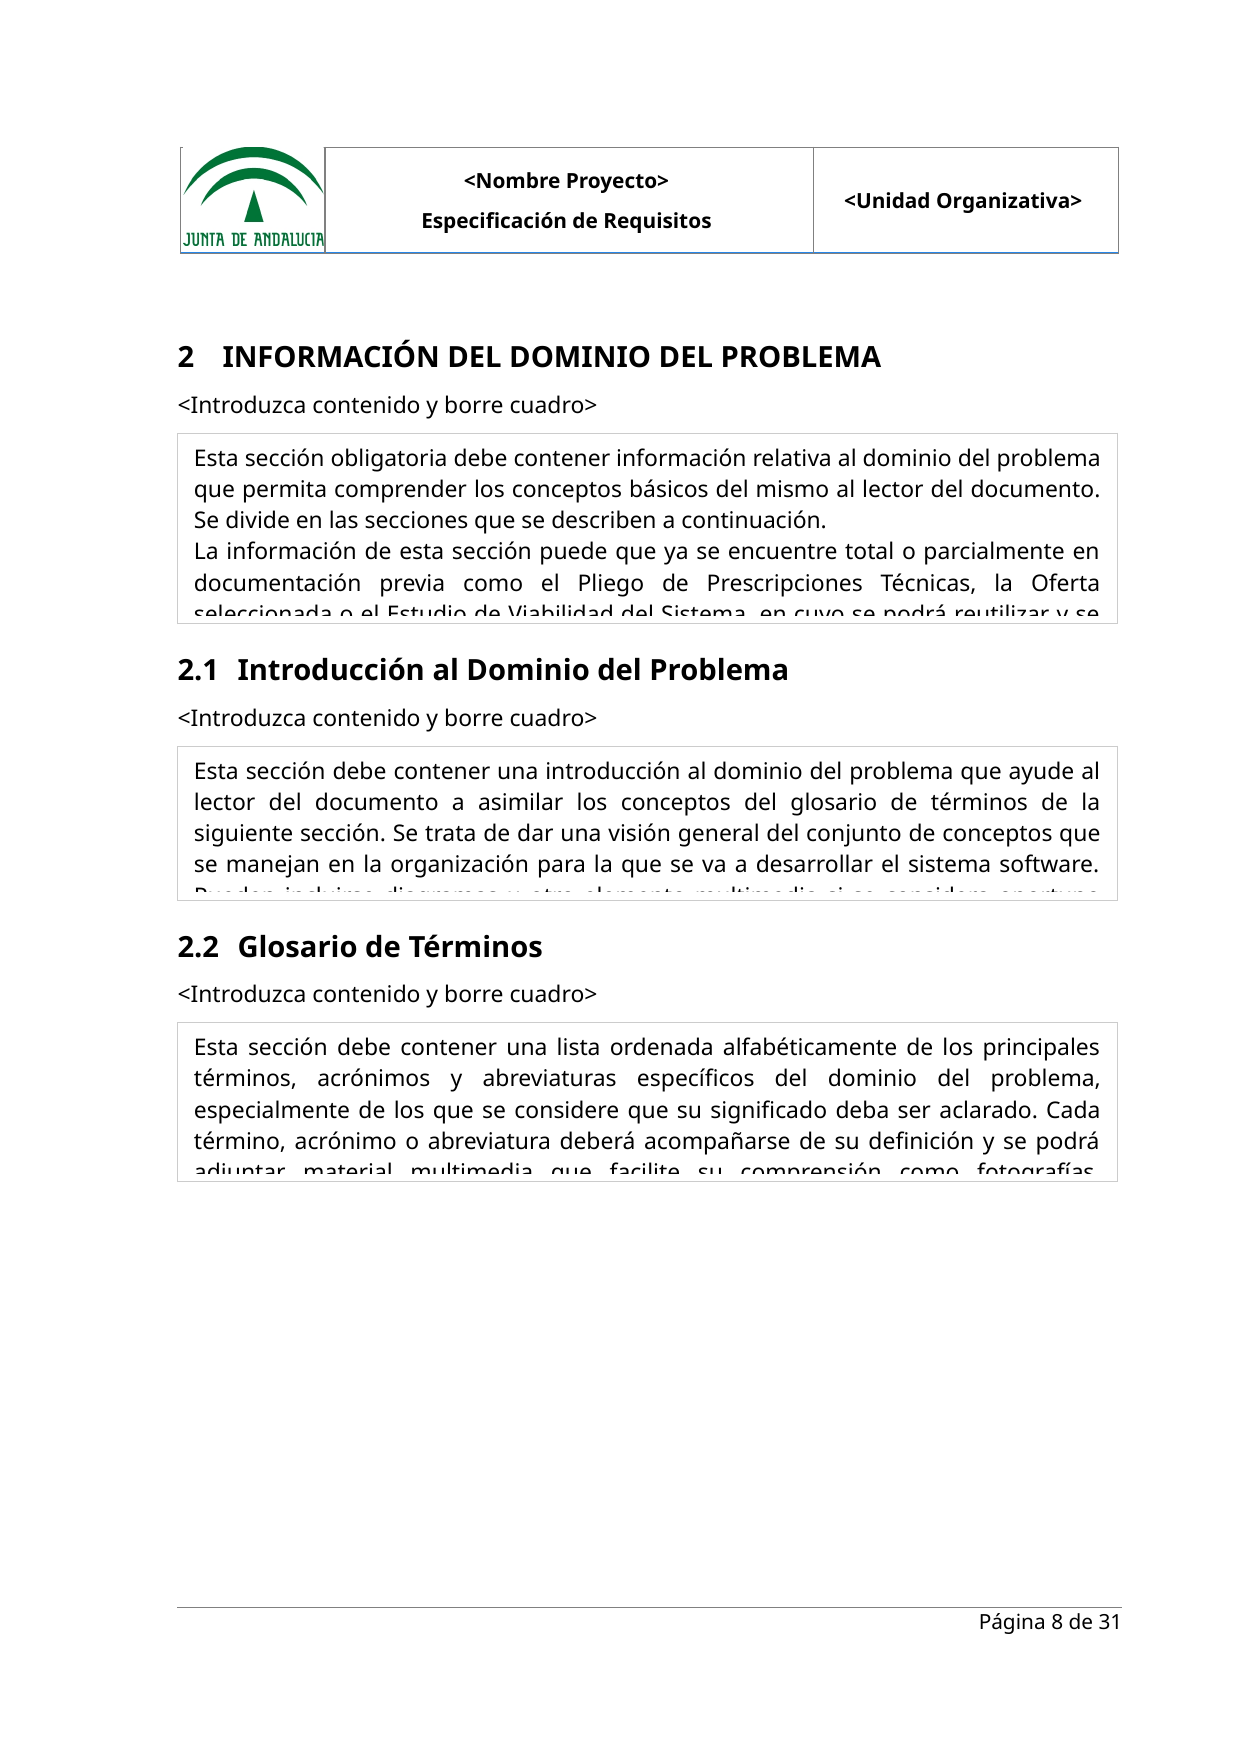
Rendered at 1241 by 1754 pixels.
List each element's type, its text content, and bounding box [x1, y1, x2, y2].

text La información de esta sección puede que ya se encuentre total o parcialmente en documentación previa como el Pliego de Prescripciones Técnicas, la Oferta seleccionada o el Estudio de Viabilidad del Sistema, en cuyo se podrá reutilizar y se hará referencia a dichos documentos como fuente de la misma. [194, 535, 1101, 616]
text <Introduzca contenido y borre cuadro> [177, 978, 1122, 1009]
text Esta sección debe contener una introducción al dominio del problema que ayude al lector del documento a asimilar los conceptos del glosario de términos de la siguiente sección. Se trata de dar una visión general del conjunto de conceptos que se manejan en la organización para la que se va a desarrollar el sistema software. Pueden incluirse diagramas u otro elemento multimedia si se considera oportuno para facilitar su comprensión. [194, 754, 1101, 892]
subtitle INFORMACIÓN DEL DOMINIO DEL PROBLEMA [177, 336, 1122, 376]
picture [183, 147, 324, 246]
text <Introduzca contenido y borre cuadro> [177, 702, 1122, 733]
text Esta sección debe contener una lista ordenada alfabéticamente de los principales términos, acrónimos y abreviaturas específicos del dominio del problema, especialmente de los que se considere que su significado deba ser aclarado. Cada término, acrónimo o abreviatura deberá acompañarse de su definición y se podrá adjuntar material multimedia que facilite su comprensión como fotografías, documentos escaneados, diagramas o incluso vídeo o sonido en el caso de que el formato de la ERS lo permita. [194, 1031, 1101, 1173]
text <Introduzca contenido y borre cuadro> [177, 389, 1122, 420]
subtitle Glosario de Términos [177, 926, 1122, 966]
subtitle Introducción al Dominio del Problema [177, 649, 1122, 689]
text Esta sección obligatoria debe contener información relativa al dominio del problema que permita comprender los conceptos básicos del mismo al lector del documento. Se divide en las secciones que se describen a continuación. [194, 441, 1101, 535]
